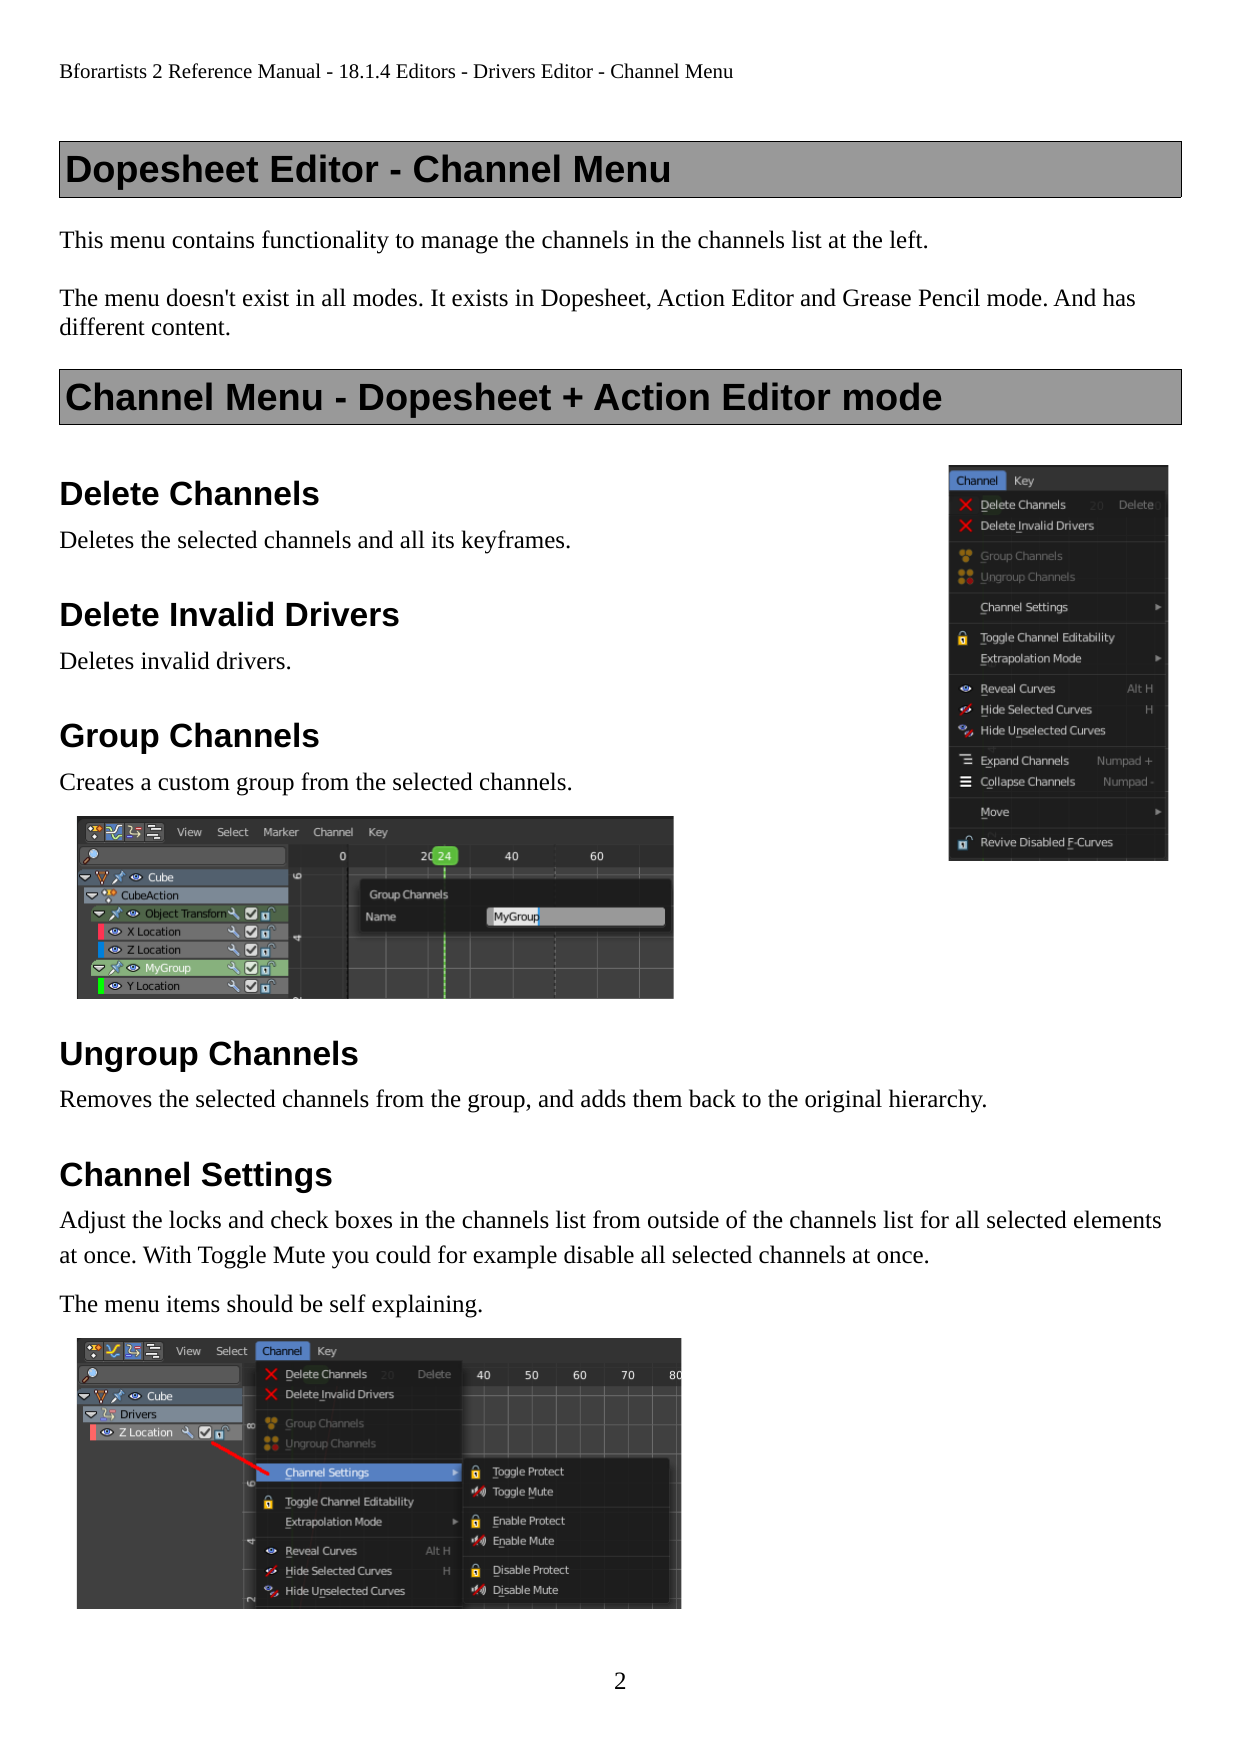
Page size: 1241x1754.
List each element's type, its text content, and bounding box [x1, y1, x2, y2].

text Deletes the selected channels and all its keyframes. [59, 525, 948, 554]
text Adjust the locks and check boxes in the channels list from outside of the channels list for all selected elements at once. With Toggle Mute you could for example disable all selected channels at once. [59, 1206, 1181, 1269]
text The menu doesn't exist in all modes. It exists in Dopesheet, Action Editor and Grease Pencil mode. And has different content. [59, 283, 1181, 340]
subtitle Channel Settings [59, 1154, 1181, 1193]
picture [948, 465, 1169, 861]
subtitle Delete Channels [59, 474, 948, 513]
subtitle [1169, 716, 1181, 755]
subtitle Delete Invalid Drivers [59, 595, 948, 634]
text The menu items should be self explaining. [59, 1289, 1181, 1318]
text Deletes invalid drivers. [59, 646, 948, 675]
text Removes the selected channels from the group, and adds them back to the original hierarchy. [59, 1084, 1181, 1113]
subtitle [1169, 474, 1181, 513]
table_header Channel Menu - Dopesheet + Action Editor mode [60, 370, 1181, 424]
picture [76, 816, 674, 999]
subtitle Group Channels [59, 716, 948, 755]
picture [76, 1338, 682, 1609]
table_header Dopesheet Editor - Channel Menu [60, 142, 1181, 197]
subtitle Ungroup Channels [59, 1033, 1181, 1072]
subtitle [1169, 595, 1181, 634]
text This menu contains functionality to manage the channels in the channels list at the left. [59, 225, 1181, 254]
text Creates a custom group from the selected channels. [59, 767, 948, 796]
